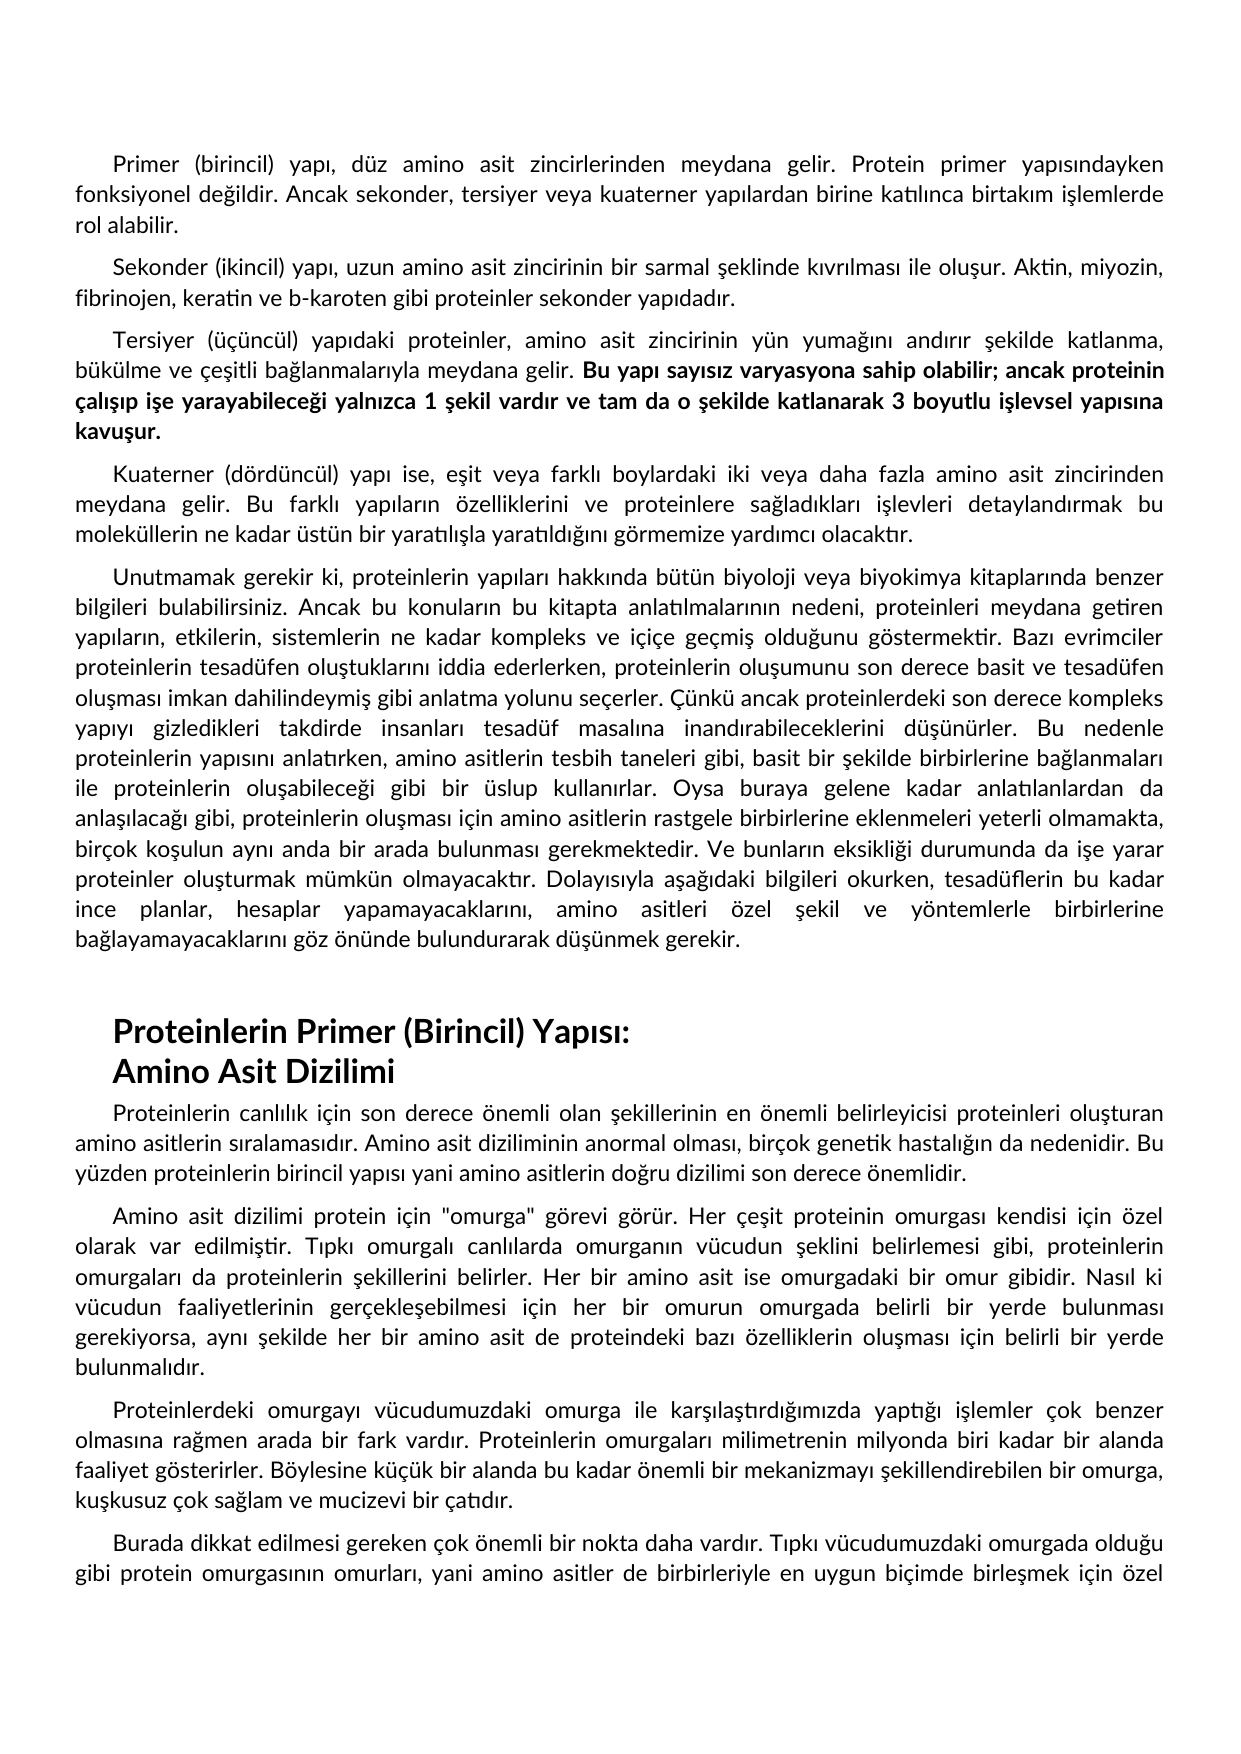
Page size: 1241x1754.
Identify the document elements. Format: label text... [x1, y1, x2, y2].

text Kuaterner (dördüncül) yapı ise, eşit veya farklı boylardaki iki veya daha fazla amino asit zincirinden meydana gelir. Bu farklı yapıların özelliklerini ve proteinlere sağladıkları işlevleri detaylandırmak bu moleküllerin ne kadar üstün bir yaratılışla yaratıldığını görmemize yardımcı olacaktır. [75, 459, 1165, 547]
text Tersiyer (üçüncül) yapıdaki proteinler, amino asit zincirinin yün yumağını andırır şekilde katlanma, bükülme ve çeşitli bağlanmalarıyla meydana gelir. Bu yapı sayısız varyasyona sahip olabilir; ancak proteinin çalışıp işe yarayabileceği yalnızca 1 şekil vardır ve tam da o şekilde katlanarak 3 boyutlu işlevsel yapısına kavuşur. [75, 326, 1165, 444]
text Amino asit dizilimi protein için "omurga" görevi görür. Her çeşit proteinin omurgası kendisi için özel olarak var edilmiştir. Tıpkı omurgalı canlılarda omurganın vücudun şeklini belirlemesi gibi, proteinlerin omurgaları da proteinlerin şekillerini belirler. Her bir amino asit ise omurgadaki bir omur gibidir. Nasıl ki vücudun faaliyetlerinin gerçekleşebilmesi için her bir omurun omurgada belirli bir yerde bulunması gerekiyorsa, aynı şekilde her bir amino asit de proteindeki bazı özelliklerin oluşması için belirli bir yerde bulunmalıdır. [75, 1202, 1165, 1380]
text Proteinlerdeki omurgayı vücudumuzdaki omurga ile karşılaştırdığımızda yaptığı işlemler çok benzer olmasına rağmen arada bir fark vardır. Proteinlerin omurgaları milimetrenin milyonda biri kadar bir alanda faaliyet gösterirler. Böylesine küçük bir alanda bu kadar önemli bir mekanizmayı şekillendirebilen bir omurga, kuşkusuz çok sağlam ve mucizevi bir çatıdır. [75, 1396, 1165, 1514]
text Proteinlerin canlılık için son derece önemli olan şekillerinin en önemli belirleyicisi proteinleri oluşturan amino asitlerin sıralamasıdır. Amino asit diziliminin anormal olması, birçok genetik hastalığın da nedenidir. Bu yüzden proteinlerin birincil yapısı yani amino asitlerin doğru dizilimi son derece önemlidir. [75, 1099, 1165, 1187]
text Burada dikkat edilmesi gereken çok önemli bir nokta daha vardır. Tıpkı vücudumuzdaki omurgada olduğu gibi protein omurgasının omurları, yani amino asitler de birbirleriyle en uygun biçimde birleşmek için özel [75, 1529, 1165, 1587]
text Primer (birincil) yapı, düz amino asit zincirlerinden meydana gelir. Protein primer yapısındayken fonksiyonel değildir. Ancak sekonder, tersiyer veya kuaterner yapılardan birine katılınca birtakım işlemlerde rol alabilir. [75, 150, 1165, 238]
text Sekonder (ikincil) yapı, uzun amino asit zincirinin bir sarmal şeklinde kıvrılması ile oluşur. Aktin, miyozin, fibrinojen, keratin ve b-karoten gibi proteinler sekonder yapıdadır. [75, 253, 1165, 311]
subtitle Proteinlerin Primer (Birincil) Yapısı: Amino Asit Dizilimi [112, 1010, 1165, 1090]
text Unutmamak gerekir ki, proteinlerin yapıları hakkında bütün biyoloji veya biyokimya kitaplarında benzer bilgileri bulabilirsiniz. Ancak bu konuların bu kitapta anlatılmalarının nedeni, proteinleri meydana getiren yapıların, etkilerin, sistemlerin ne kadar kompleks ve içiçe geçmiş olduğunu göstermektir. Bazı evrimciler proteinlerin tesadüfen oluştuklarını iddia ederlerken, proteinlerin oluşumunu son derece basit ve tesadüfen oluşması imkan dahilindeymiş gibi anlatma yolunu seçerler. Çünkü ancak proteinlerdeki son derece kompleks yapıyı gizledikleri takdirde insanları tesadüf masalına inandırabileceklerini düşünürler. Bu nedenle proteinlerin yapısını anlatırken, amino asitlerin tesbih taneleri gibi, basit bir şekilde birbirlerine bağlanmaları ile proteinlerin oluşabileceği gibi bir üslup kullanırlar. Oysa buraya gelene kadar anlatılanlardan da anlaşılacağı gibi, proteinlerin oluşması için amino asitlerin rastgele birbirlerine eklenmeleri yeterli olmamakta, birçok koşulun aynı anda bir arada bulunması gerekmektedir. Ve bunların eksikliği durumunda da işe yarar proteinler oluşturmak mümkün olmayacaktır. Dolayısıyla aşağıdaki bilgileri okurken, tesadüflerin bu kadar ince planlar, hesaplar yapamayacaklarını, amino asitleri özel şekil ve yöntemlerle birbirlerine bağlayamayacaklarını göz önünde bulundurarak düşünmek gerekir. [75, 562, 1165, 952]
